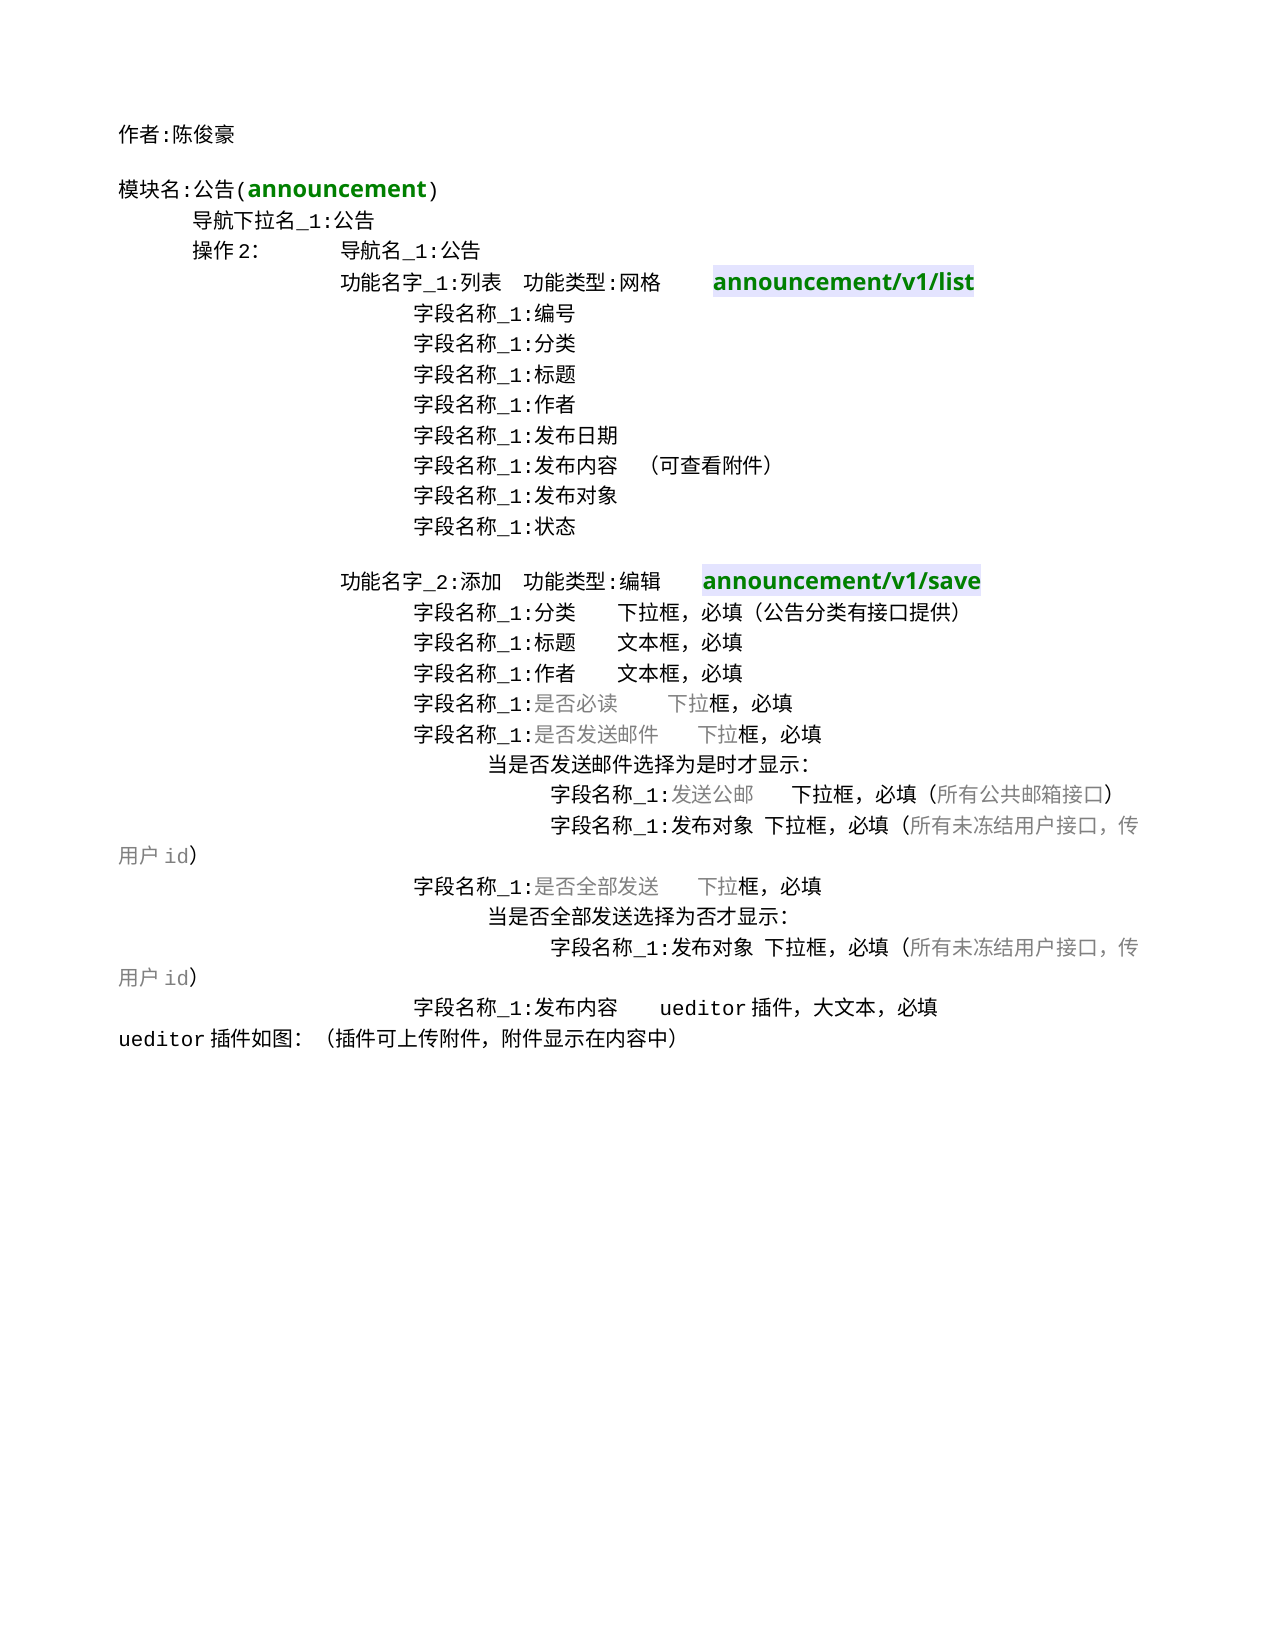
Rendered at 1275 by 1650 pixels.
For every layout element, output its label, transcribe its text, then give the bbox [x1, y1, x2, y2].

text 字段名称_1:发送公邮 下拉框，必填（所有公共邮箱接口） [118, 779, 1157, 809]
text 当是否全部发送选择为否才显示： [118, 900, 1157, 931]
text 字段名称_1:状态 [118, 510, 1157, 541]
text 字段名称_1:发布对象 下拉框，必填（所有未冻结用户接口，传用户id） [118, 931, 1157, 992]
text 字段名称_1:发布内容 ueditor插件，大文本，必填 [118, 992, 1157, 1022]
text 字段名称_1:编号 [118, 297, 1157, 328]
text 字段名称_1:发布对象 下拉框，必填（所有未冻结用户接口，传用户id） [118, 809, 1157, 870]
text 导航下拉名_1:公告 [118, 204, 1157, 235]
text 字段名称_1:发布日期 [118, 419, 1157, 449]
text 字段名称_1:标题 [118, 358, 1157, 388]
text 模块名:公告(announcement) [118, 172, 1157, 204]
text 功能名字_1:列表 功能类型:网格 announcement/v1/list [118, 265, 1157, 297]
text ueditor插件如图：（插件可上传附件，附件显示在内容中） [118, 1022, 1157, 1052]
text 字段名称_1:分类 下拉框，必填（公告分类有接口提供） [118, 596, 1157, 627]
text 作者:陈俊豪 [118, 118, 1157, 148]
text 字段名称_1:是否必读 下拉框，必填 [118, 687, 1157, 718]
text 当是否发送邮件选择为是时才显示： [118, 748, 1157, 779]
text 字段名称_1:是否全部发送 下拉框，必填 [118, 870, 1157, 900]
text 字段名称_1:发布对象 [118, 480, 1157, 510]
text 功能名字_2:添加 功能类型:编辑 announcement/v1/save [118, 564, 1157, 596]
text 字段名称_1:作者 [118, 388, 1157, 419]
text 操作2： 导航名_1:公告 [118, 235, 1157, 265]
text 字段名称_1:是否发送邮件 下拉框，必填 [118, 718, 1157, 748]
text 字段名称_1:分类 [118, 328, 1157, 358]
text 字段名称_1:发布内容 （可查看附件） [118, 449, 1157, 480]
text 字段名称_1:标题 文本框，必填 [118, 627, 1157, 657]
text 字段名称_1:作者 文本框，必填 [118, 657, 1157, 687]
